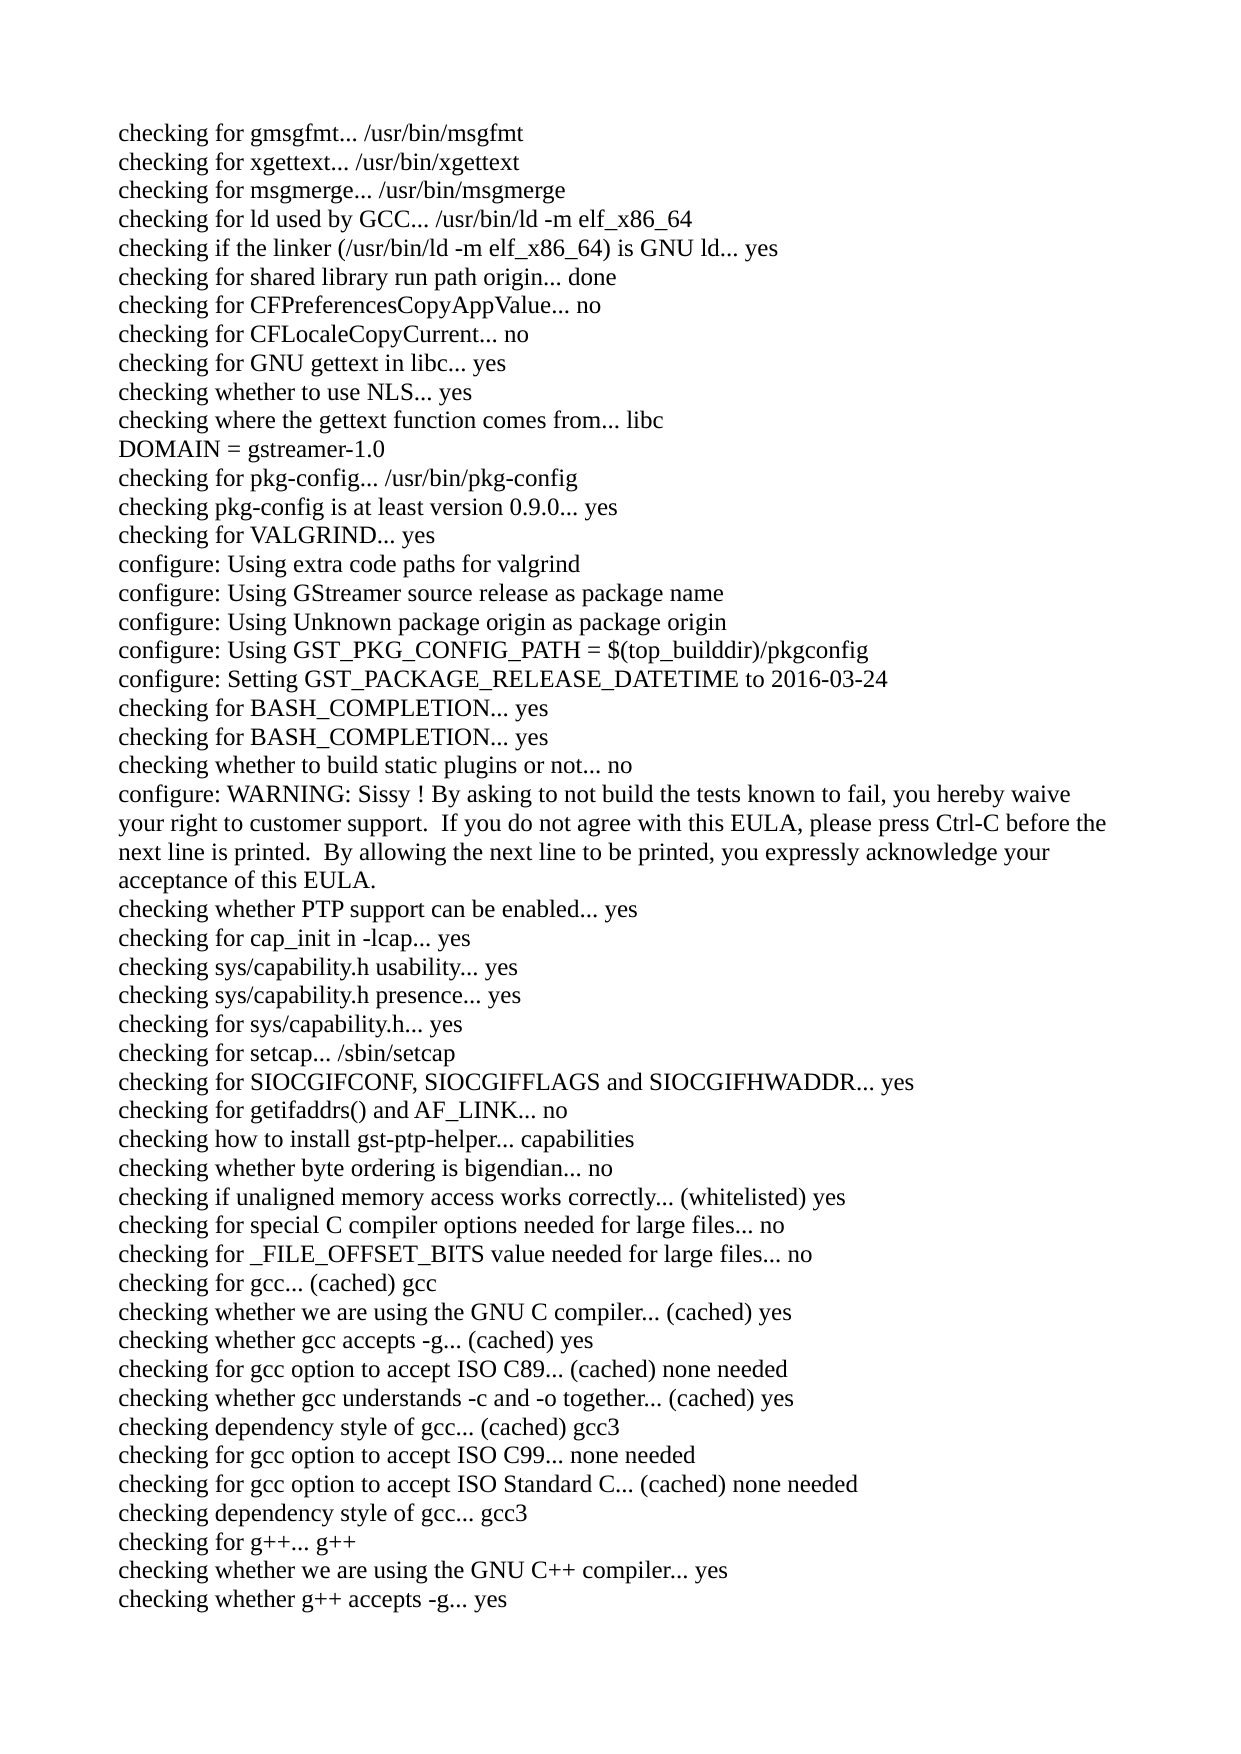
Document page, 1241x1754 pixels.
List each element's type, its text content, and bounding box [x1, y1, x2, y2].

text checking for BASH_COMPLETION... yes [118, 722, 1122, 751]
text checking for CFLocaleCopyCurrent... no [118, 319, 1122, 348]
text DOMAIN = gstreamer-1.0 [118, 434, 1122, 463]
text checking for msgmerge... /usr/bin/msgmerge [118, 176, 1122, 204]
text checking for xgettext... /usr/bin/xgettext [118, 147, 1122, 176]
text checking sys/capability.h presence... yes [118, 981, 1122, 1009]
text checking for ld used by GCC... /usr/bin/ld -m elf_x86_64 [118, 204, 1122, 233]
text configure: Setting GST_PACKAGE_RELEASE_DATETIME to 2016-03-24 [118, 664, 1122, 693]
text checking for sys/capability.h... yes [118, 1009, 1122, 1038]
text checking whether g++ accepts -g... yes [118, 1584, 1122, 1613]
text checking for CFPreferencesCopyAppValue... no [118, 291, 1122, 319]
text checking whether gcc accepts -g... (cached) yes [118, 1326, 1122, 1354]
text checking for _FILE_OFFSET_BITS value needed for large files... no [118, 1239, 1122, 1268]
text checking for SIOCGIFCONF, SIOCGIFFLAGS and SIOCGIFHWADDR... yes [118, 1067, 1122, 1096]
text checking whether to build static plugins or not... no [118, 751, 1122, 779]
text checking for cap_init in -lcap... yes [118, 923, 1122, 952]
text checking for getifaddrs() and AF_LINK... no [118, 1096, 1122, 1124]
text configure: Using GStreamer source release as package name [118, 578, 1122, 607]
text checking whether gcc understands -c and -o together... (cached) yes [118, 1383, 1122, 1412]
text checking dependency style of gcc... (cached) gcc3 [118, 1412, 1122, 1441]
text checking for setcap... /sbin/setcap [118, 1038, 1122, 1067]
text checking whether we are using the GNU C compiler... (cached) yes [118, 1297, 1122, 1326]
text checking for VALGRIND... yes [118, 521, 1122, 549]
text checking for pkg-config... /usr/bin/pkg-config [118, 463, 1122, 492]
text checking whether PTP support can be enabled... yes [118, 894, 1122, 923]
text checking whether to use NLS... yes [118, 377, 1122, 406]
text checking for gcc option to accept ISO C89... (cached) none needed [118, 1354, 1122, 1383]
text checking if unaligned memory access works correctly... (whitelisted) yes [118, 1182, 1122, 1211]
text checking where the gettext function comes from... libc [118, 406, 1122, 434]
text checking for GNU gettext in libc... yes [118, 348, 1122, 377]
text configure: Using GST_PKG_CONFIG_PATH = $(top_builddir)/pkgconfig [118, 636, 1122, 664]
text configure: Using extra code paths for valgrind [118, 549, 1122, 578]
text checking for special C compiler options needed for large files... no [118, 1211, 1122, 1239]
text checking how to install gst-ptp-helper... capabilities [118, 1124, 1122, 1153]
text checking if the linker (/usr/bin/ld -m elf_x86_64) is GNU ld... yes [118, 233, 1122, 262]
text checking for gmsgfmt... /usr/bin/msgfmt [118, 118, 1122, 147]
text checking pkg-config is at least version 0.9.0... yes [118, 492, 1122, 521]
text checking whether we are using the GNU C++ compiler... yes [118, 1556, 1122, 1584]
text configure: WARNING: Sissy ! By asking to not build the tests known to fail, you hereby waive your right to customer support. If you do not agree with this EULA, please press Ctrl-C before the next line is printed. By allowing the next line to be printed, you expressly acknowledge your acceptance of this EULA. [118, 779, 1122, 894]
text checking for gcc option to accept ISO Standard C... (cached) none needed [118, 1469, 1122, 1498]
text checking for BASH_COMPLETION... yes [118, 693, 1122, 722]
text checking for g++... g++ [118, 1527, 1122, 1556]
text checking for shared library run path origin... done [118, 262, 1122, 291]
text checking for gcc... (cached) gcc [118, 1268, 1122, 1297]
text checking dependency style of gcc... gcc3 [118, 1498, 1122, 1527]
text checking whether byte ordering is bigendian... no [118, 1153, 1122, 1182]
text checking sys/capability.h usability... yes [118, 952, 1122, 981]
text configure: Using Unknown package origin as package origin [118, 607, 1122, 636]
text checking for gcc option to accept ISO C99... none needed [118, 1441, 1122, 1469]
